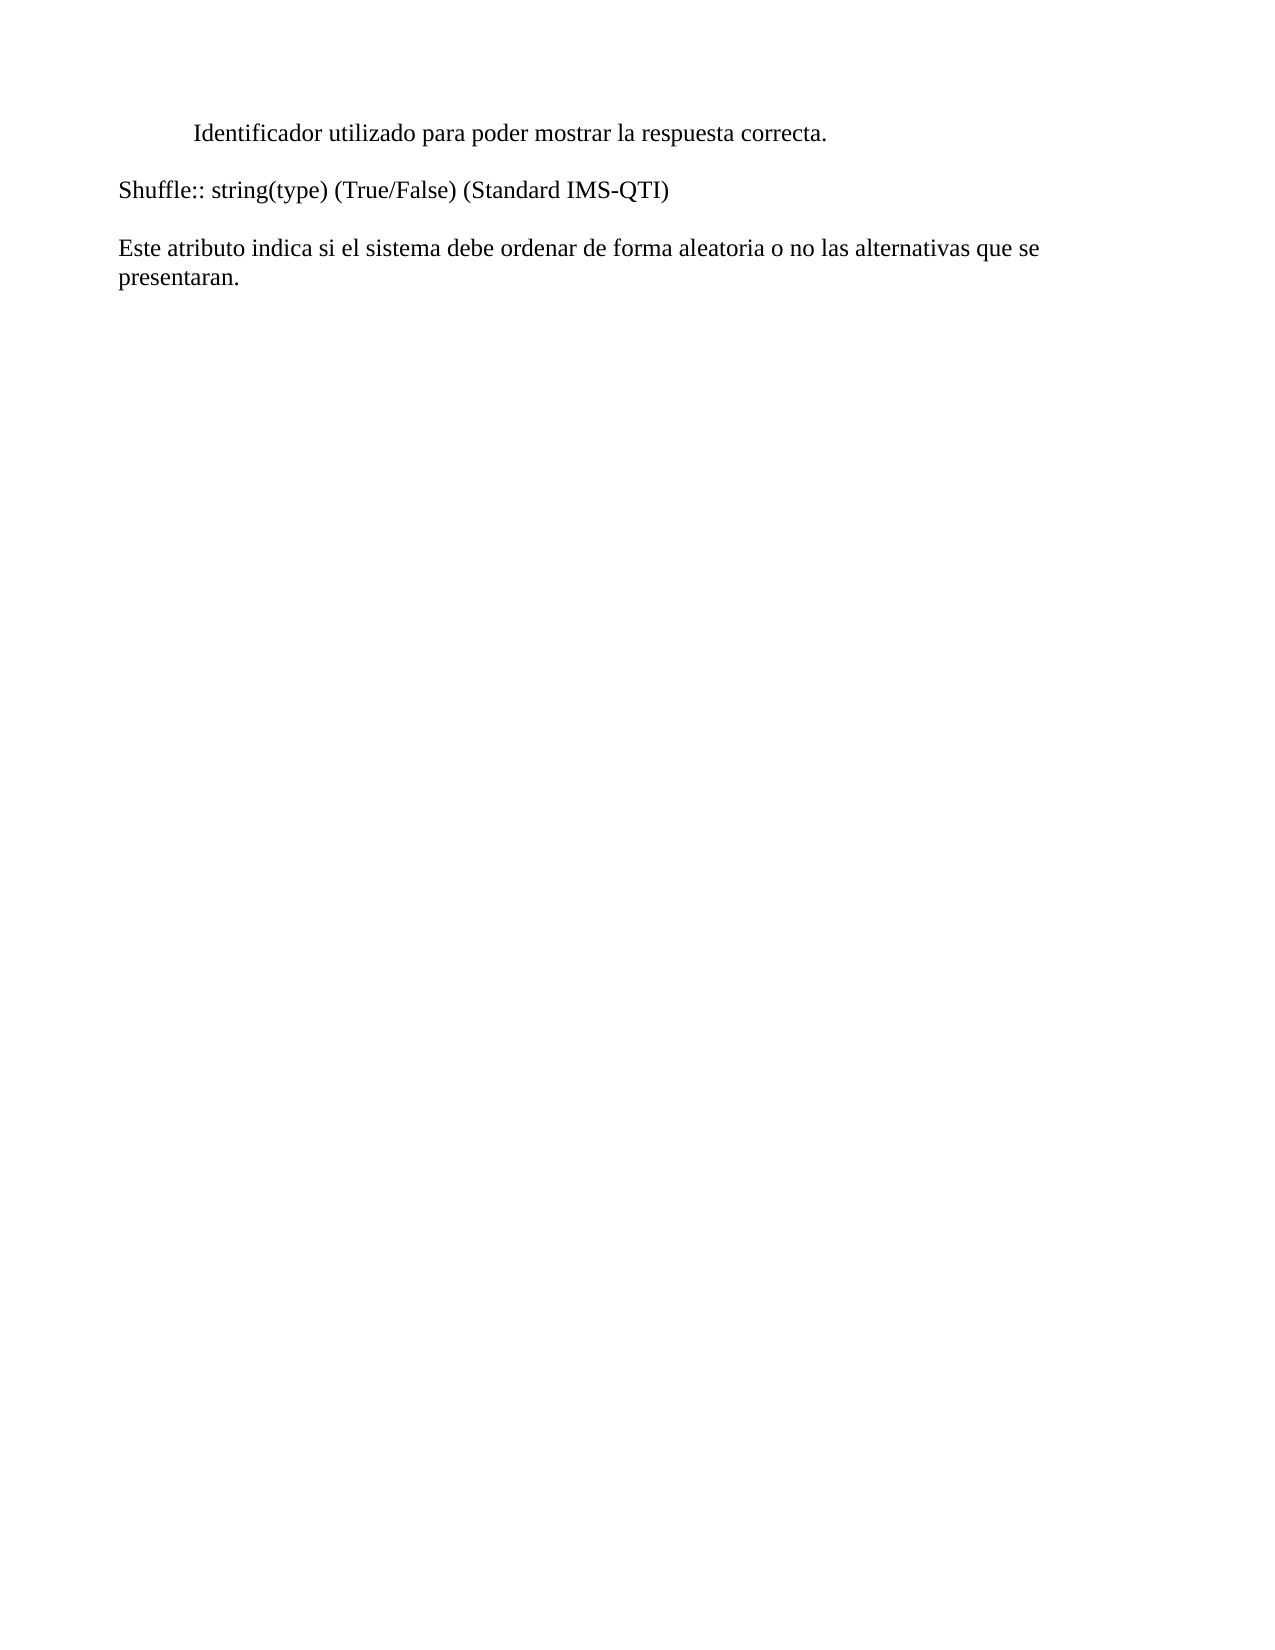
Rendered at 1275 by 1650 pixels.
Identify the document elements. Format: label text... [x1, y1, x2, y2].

text Identificador utilizado para poder mostrar la respuesta correcta. [118, 118, 1157, 147]
text Shuffle:: string(type) (True/False) (Standard IMS-QTI) [118, 176, 1157, 204]
text Este atributo indica si el sistema debe ordenar de forma aleatoria o no las alternativas que se presentaran. [118, 233, 1157, 291]
